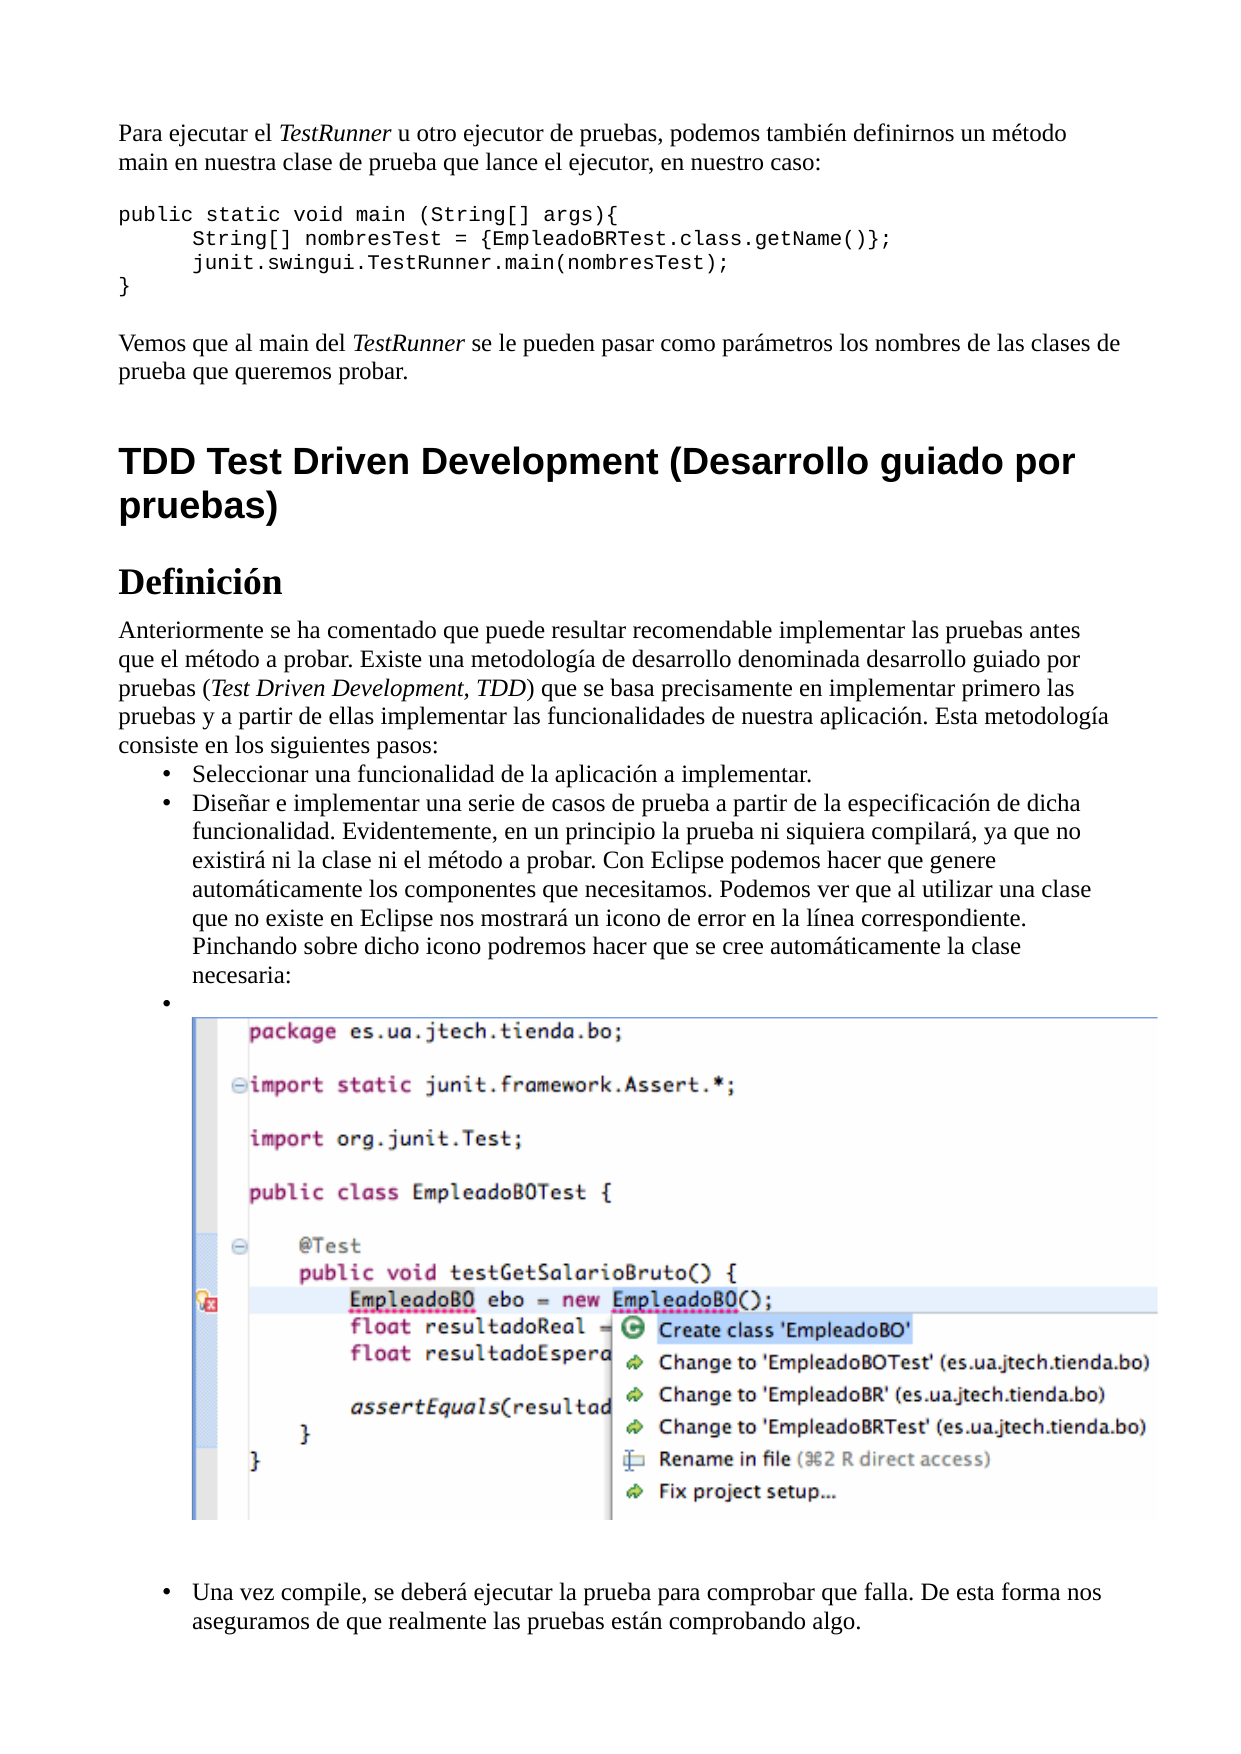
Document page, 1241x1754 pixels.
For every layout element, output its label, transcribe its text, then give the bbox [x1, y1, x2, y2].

text String[] nombresTest = {EmpleadoBRTest.class.getName()}; [118, 228, 1122, 252]
text Anteriormente se ha comentado que puede resultar recomendable implementar las pruebas antes que el método a probar. Existe una metodología de desarrollo denominada desarrollo guiado por pruebas (Test Driven Development, TDD) que se basa precisamente en implementar primero las pruebas y a partir de ellas implementar las funcionalidades de nuestra aplicación. Esta metodología consiste en los siguientes pasos: [118, 615, 1122, 759]
text Vemos que al main del TestRunner se le pueden pasar como parámetros los nombres de las clases de prueba que queremos probar. [118, 328, 1122, 385]
subtitle Definición [118, 559, 1122, 603]
text junit.swingui.TestRunner.main(nombresTest); [118, 252, 1122, 275]
picture [191, 1017, 1158, 1520]
list Diseñar e implementar una serie de casos de prueba a partir de la especificación de dicha funcionalidad. Evidentemente, en un principio la prueba ni siquiera compilará, ya que no existirá ni la clase ni el método a probar. Con Eclipse podemos hacer que genere automáticamente los componentes que necesitamos. Podemos ver que al utilizar una clase que no existe en Eclipse nos mostrará un icono de error en la línea correspondiente. Pinchando sobre dicho icono podremos hacer que se cree automáticamente la clase necesaria: [162, 788, 1122, 989]
subtitle TDD Test Driven Development (Desarrollo guiado por pruebas) [118, 439, 1122, 526]
text } [118, 275, 1122, 299]
list Una vez compile, se deberá ejecutar la prueba para comprobar que falla. De esta forma nos aseguramos de que realmente las pruebas están comprobando algo. [162, 1577, 1122, 1634]
text public static void main (String[] args){ [118, 204, 1122, 228]
list Seleccionar una funcionalidad de la aplicación a implementar. [162, 759, 1122, 788]
text Para ejecutar el TestRunner u otro ejecutor de pruebas, podemos también definirnos un método main en nuestra clase de prueba que lance el ejecutor, en nuestro caso: [118, 118, 1122, 176]
